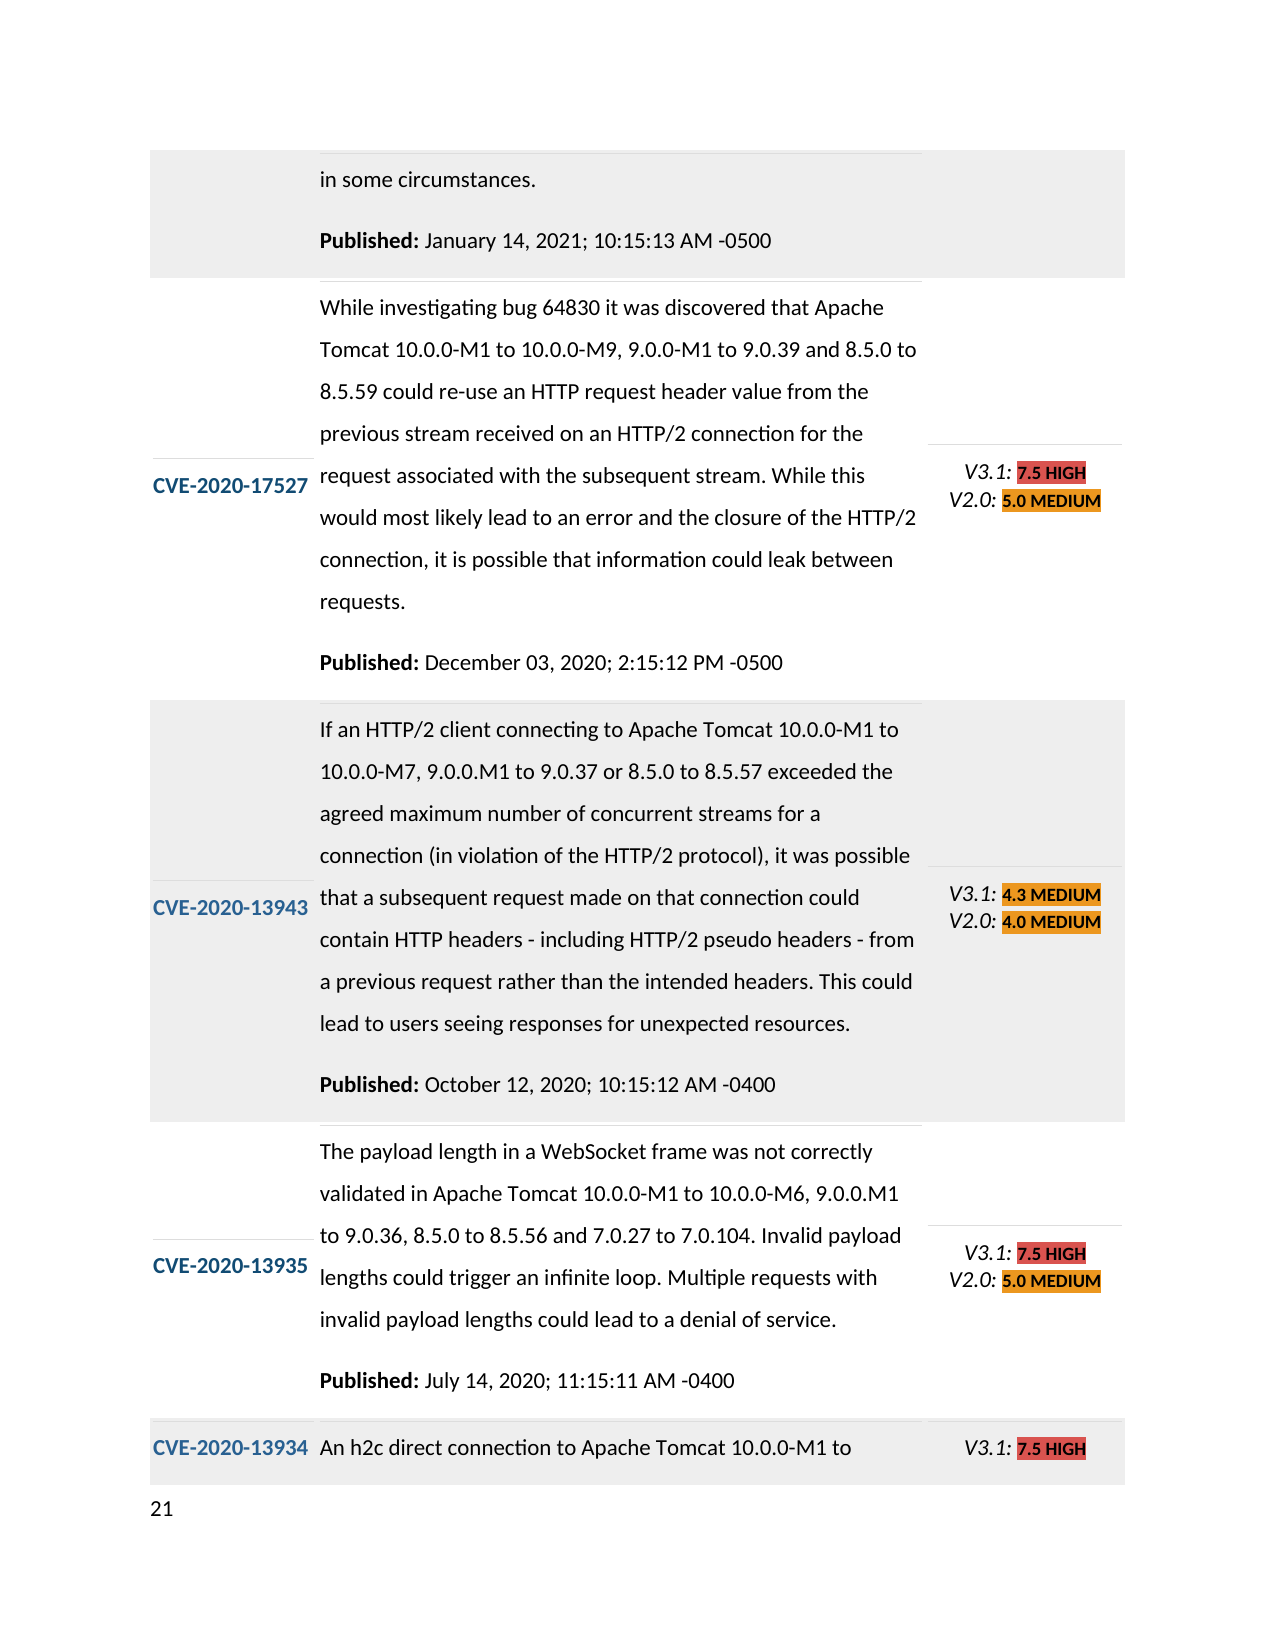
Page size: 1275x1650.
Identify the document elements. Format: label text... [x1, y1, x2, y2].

table_cell While investigating bug 64830 it was discovered that Apache Tomcat 10.0.0-M1 to 10.0.0-M9, 9.0.0-M1 to 9.0.39 and 8.5.0 to 8.5.59 could re-use an HTTP request header value from the previous stream received on an HTTP/2 connection for the request associated with the subsequent stream. While this would most likely lead to an error and the closure of the HTTP/2 connection, it is possible that information could leak between requests. Published: December 03, 2020; 2:15:12 PM -0500 [317, 278, 925, 700]
table_cell V3.1: 7.5 HIGH [925, 1418, 1125, 1485]
table_cell [150, 150, 317, 278]
table_cell V3.1: 7.5 HIGH V2.0: 5.0 MEDIUM [925, 1122, 1125, 1418]
table_cell in some circumstances. Published: January 14, 2021; 10:15:13 AM -0500 [317, 150, 925, 278]
table_cell The payload length in a WebSocket frame was not correctly validated in Apache Tomcat 10.0.0-M1 to 10.0.0-M6, 9.0.0.M1 to 9.0.36, 8.5.0 to 8.5.56 and 7.0.27 to 7.0.104. Invalid payload lengths could trigger an infinite loop. Multiple requests with invalid payload lengths could lead to a denial of service. Published: July 14, 2020; 11:15:11 AM -0400 [317, 1122, 925, 1418]
table_cell If an HTTP/2 client connecting to Apache Tomcat 10.0.0-M1 to 10.0.0-M7, 9.0.0.M1 to 9.0.37 or 8.5.0 to 8.5.57 exceeded the agreed maximum number of concurrent streams for a connection (in violation of the HTTP/2 protocol), it was possible that a subsequent request made on that connection could contain HTTP headers - including HTTP/2 pseudo headers - from a previous request rather than the intended headers. This could lead to users seeing responses for unexpected resources. Published: October 12, 2020; 10:15:12 AM -0400 [317, 700, 925, 1122]
table_cell V3.1: 7.5 HIGH V2.0: 5.0 MEDIUM [925, 278, 1125, 700]
table_cell CVE-2020-13935 [150, 1122, 317, 1418]
table_cell An h2c direct connection to Apache Tomcat 10.0.0-M1 to [317, 1418, 925, 1485]
table_cell [925, 150, 1125, 278]
table_cell V3.1: 4.3 MEDIUM V2.0: 4.0 MEDIUM [925, 700, 1125, 1122]
table_cell CVE-2020-17527 [150, 278, 317, 700]
table_cell CVE-2020-13943 [150, 700, 317, 1122]
table_cell CVE-2020-13934 [150, 1418, 317, 1485]
